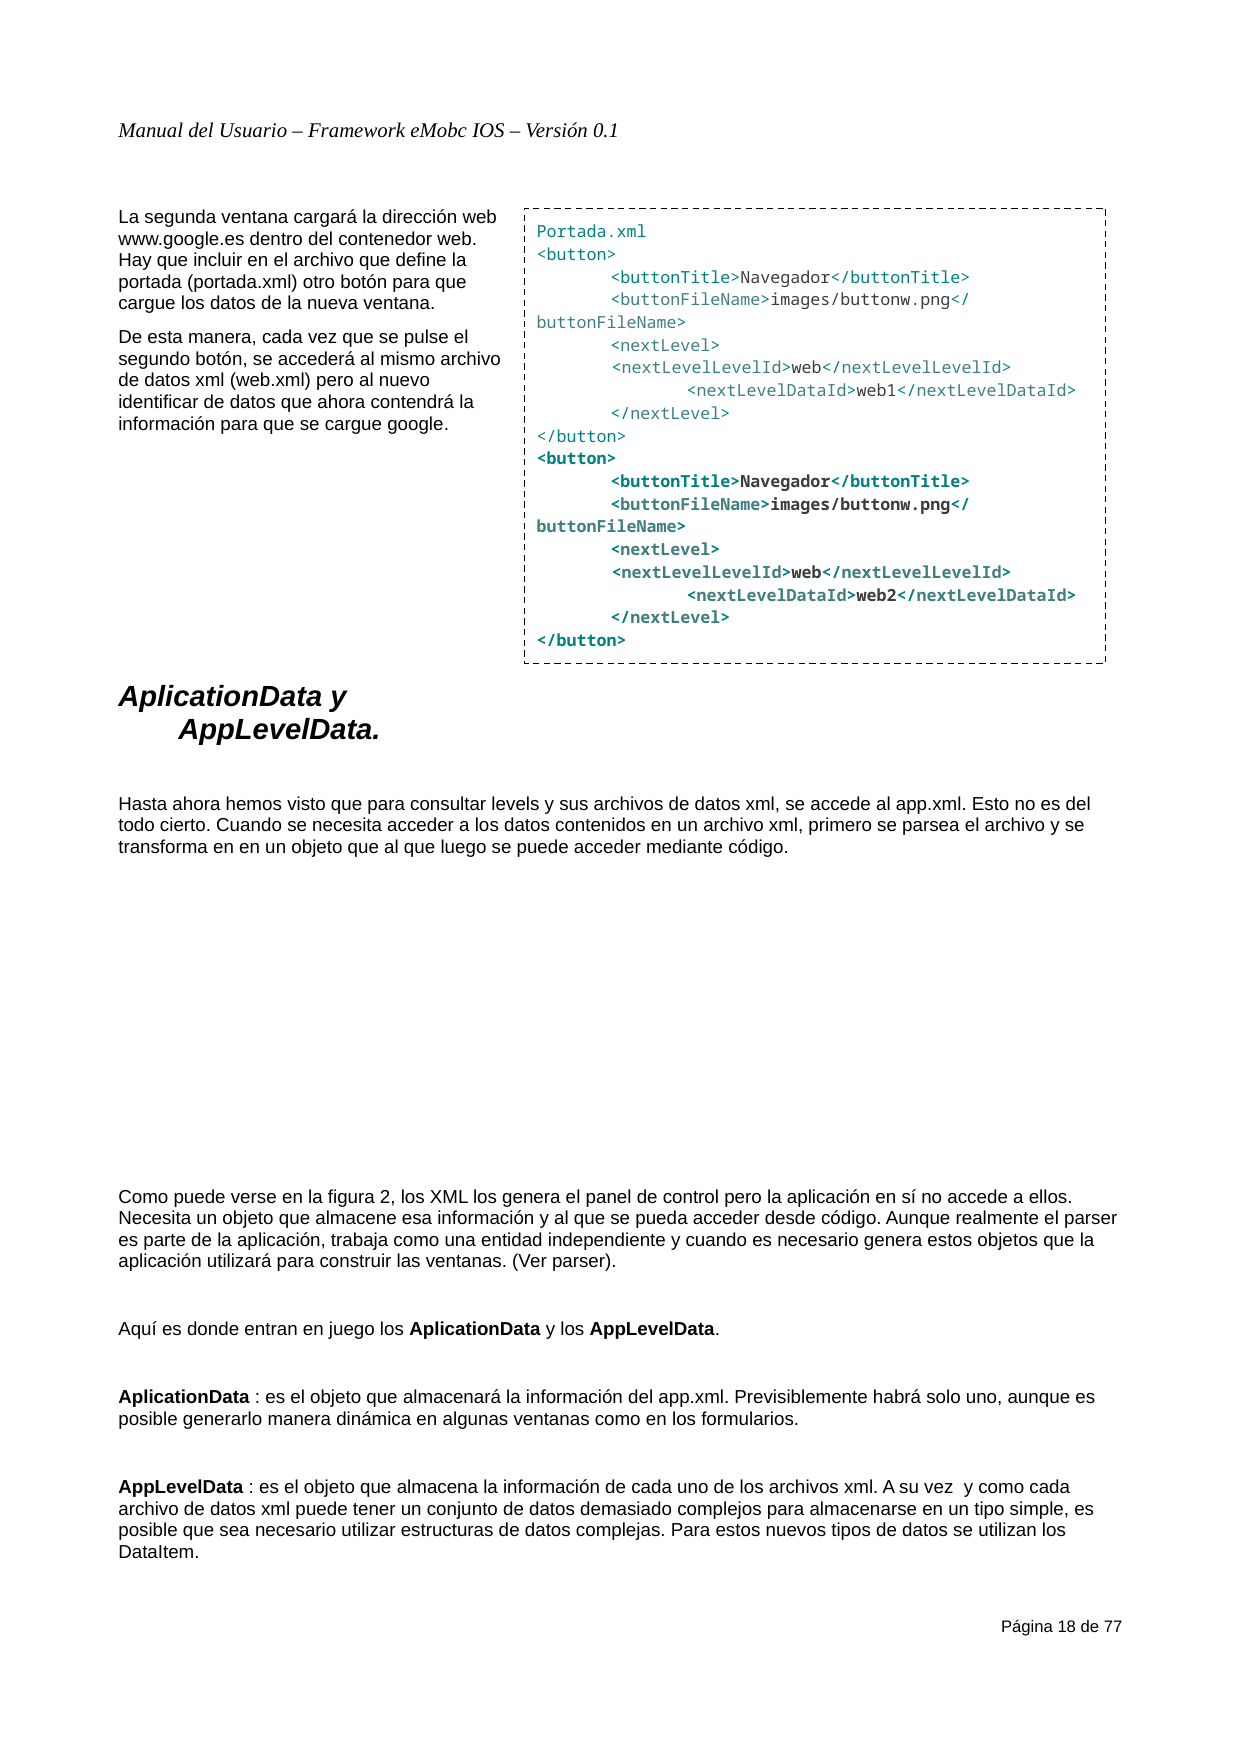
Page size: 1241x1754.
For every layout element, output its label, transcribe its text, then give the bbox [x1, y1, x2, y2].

subtitle AplicationData y AppLevelData. [118, 679, 1122, 746]
text La segunda ventana cargará la dirección web www.google.es dentro del contenedor web. Hay que incluir en el archivo que define la portada (portada.xml) otro botón para que cargue los datos de la nueva ventana. [118, 206, 1122, 313]
text AplicationData : es el objeto que almacenará la información del app.xml. Previsiblemente habrá solo uno, aunque es posible generarlo manera dinámica en algunas ventanas como en los formularios. [118, 1386, 1122, 1429]
text Como puede verse en la figura 2, los XML los genera el panel de control pero la aplicación en sí no accede a ellos. Necesita un objeto que almacene esa información y al que se pueda acceder desde código. Aunque realmente el parser es parte de la aplicación, trabaja como una entidad independiente y cuando es necesario genera estos objetos que la aplicación utilizará para construir las ventanas. (Ver parser). [118, 1185, 1122, 1272]
text Aquí es donde entran en juego los AplicationData y los AppLevelData. [118, 1318, 1122, 1340]
text De esta manera, cada vez que se pulse el segundo botón, se accederá al mismo archivo de datos xml (web.xml) pero al nuevo identificar de datos que ahora contendrá la información para que se cargue google. [118, 326, 524, 434]
text AppLevelData : es el objeto que almacena la información de cada uno de los archivos xml. A su vez y como cada archivo de datos xml puede tener un conjunto de datos demasiado complejos para almacenarse en un tipo simple, es posible que sea necesario utilizar estructuras de datos complejas. Para estos nuevos tipos de datos se utilizan los DataItem. [118, 1476, 1122, 1562]
text Hasta ahora hemos visto que para consultar levels y sus archivos de datos xml, se accede al app.xml. Esto no es del todo cierto. Cuando se necesita acceder a los datos contenidos en un archivo xml, primero se parsea el archivo y se transforma en en un objeto que al que luego se puede acceder mediante código. [118, 792, 1122, 857]
